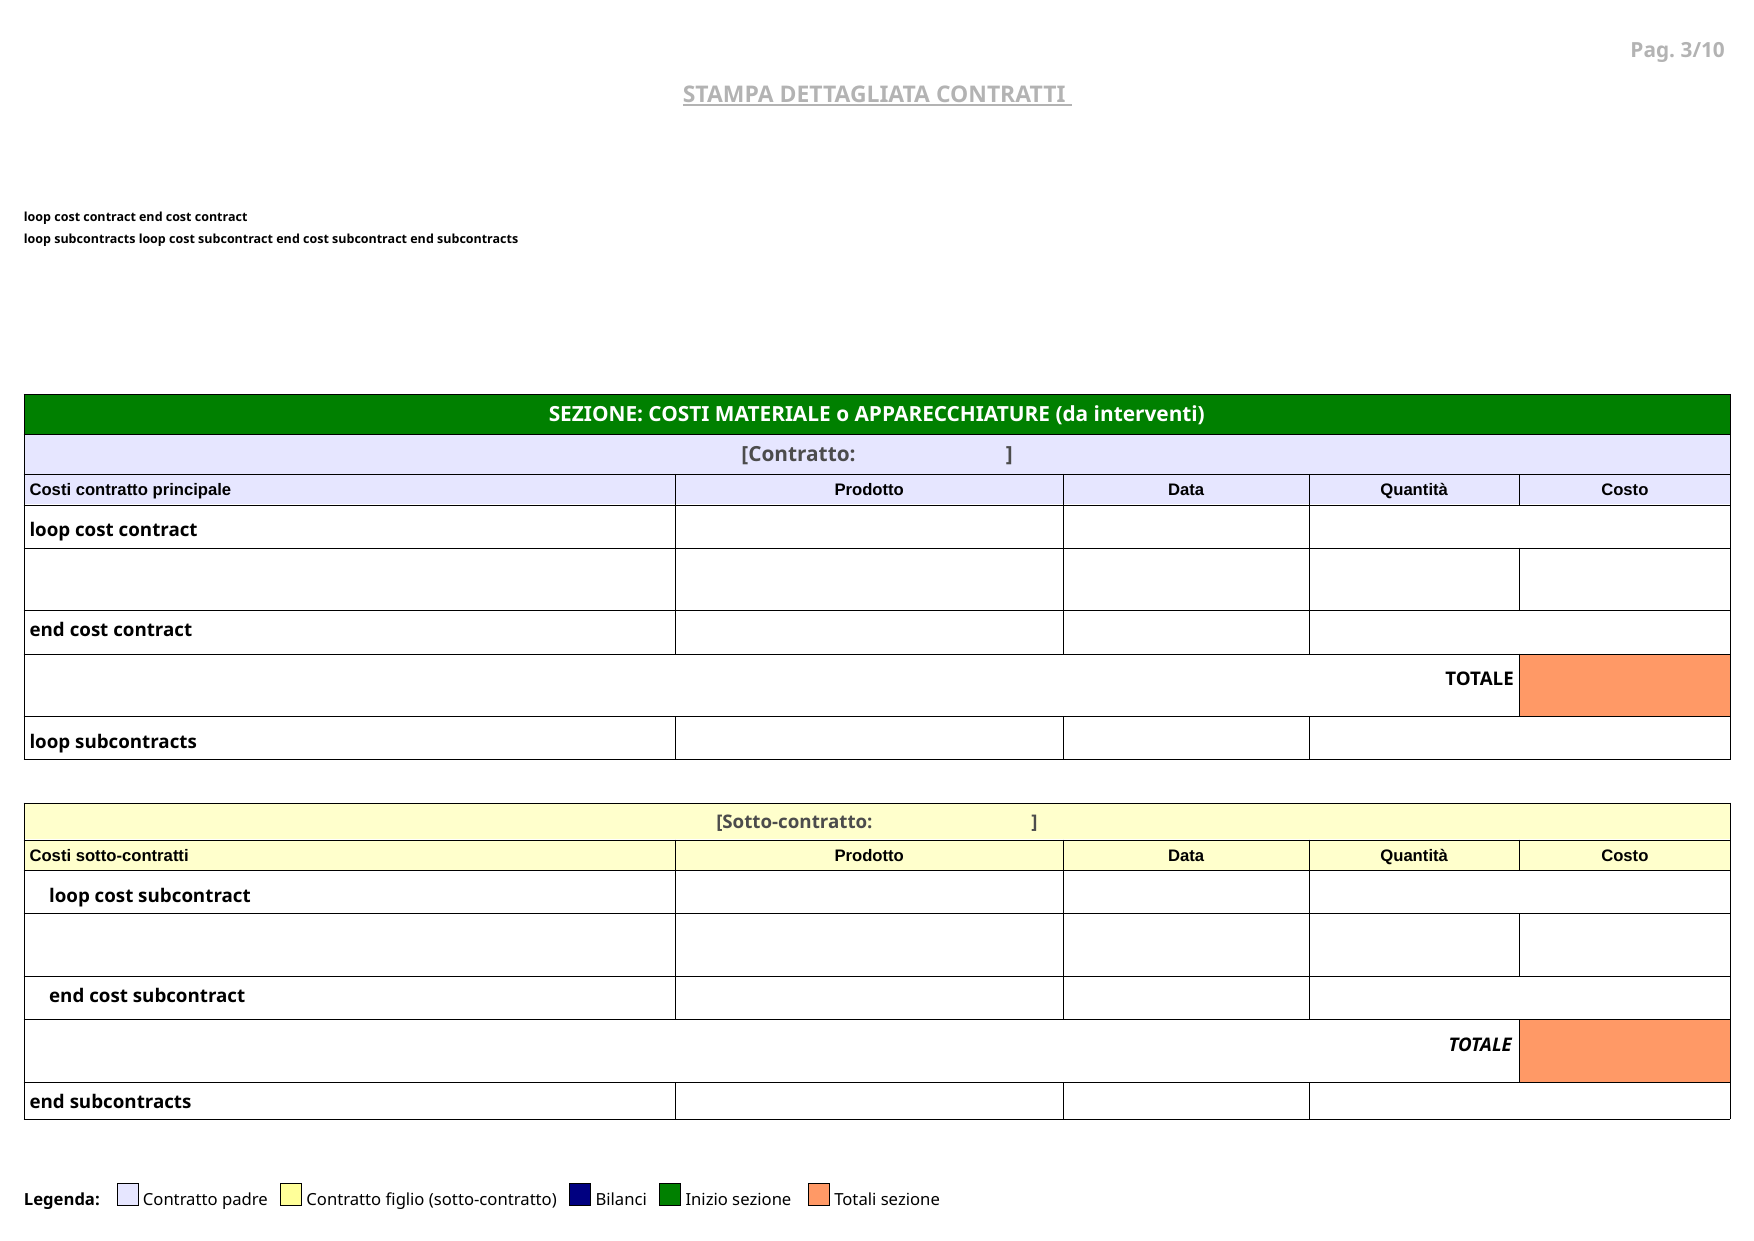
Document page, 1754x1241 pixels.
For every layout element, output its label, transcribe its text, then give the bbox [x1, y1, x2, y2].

text </if> [24, 139, 1730, 167]
table_cell Prodotto [676, 841, 1063, 870]
table_cell [676, 611, 1063, 653]
table_cell [1310, 977, 1730, 1019]
table_cell [676, 1083, 1063, 1119]
table_cell [1064, 977, 1309, 1019]
table_cell [676, 506, 1063, 547]
table_cell loop cost contract [25, 506, 675, 547]
table_cell end cost contract [25, 611, 675, 653]
table_cell <subcost.name> [25, 914, 675, 976]
table_cell loop cost subcontract [25, 871, 675, 913]
table_cell Quantità [1310, 475, 1519, 504]
table_cell loop subcontracts [25, 717, 675, 759]
table_cell [676, 717, 1063, 759]
table_cell TOTALE [25, 1020, 1519, 1082]
table_cell [Contratto: <contract.name>] [25, 435, 1730, 474]
table_cell end cost subcontract [25, 977, 675, 1019]
table_cell [676, 871, 1063, 913]
table_cell Costo [1520, 475, 1730, 504]
table_cell [24, 760, 1730, 802]
table_cell [1310, 611, 1730, 653]
table_cell <formatLang(get_totals('cost'))> [1520, 655, 1730, 716]
table_cell Data [1064, 841, 1309, 870]
table_cell <formatLang(subcost.amount)> [1520, 914, 1730, 976]
table_cell <format_data_italian(cost.date)> [1064, 549, 1309, 610]
table_cell Costo [1520, 841, 1730, 870]
table_cell Costi contratto principale [25, 475, 675, 504]
table_cell <cost.product_id.name if cost.product_id else "???"> [676, 549, 1063, 610]
table_cell [1310, 1083, 1730, 1119]
table_cell <formatLang(subcost.unit_amount)> [1310, 914, 1519, 976]
table_cell [1064, 717, 1309, 759]
table_cell Quantità [1310, 841, 1519, 870]
table_cell [1310, 506, 1730, 547]
table_cell [1310, 717, 1730, 759]
table_cell [1310, 871, 1730, 913]
text <if test="test_part('cost', data)"> [24, 288, 1730, 316]
text </if> [24, 254, 1730, 282]
table_cell [1064, 506, 1309, 547]
table_cell Costi sotto-contratti [25, 841, 675, 870]
text <if test="not test_part('cost', data)"> [24, 173, 1730, 202]
table_cell <format_data_italian(subcost.date)> [1064, 914, 1309, 976]
table_cell [Sotto-contratto: <subcontract.name>] [25, 804, 1730, 839]
table_header [24, 351, 1730, 394]
table_cell <subcost.product_id.name if subcost.product_id else "???"> [676, 914, 1063, 976]
table_cell TOTALE [25, 655, 1519, 716]
table_cell <formatLang(get_totals('cost'))> [1520, 1020, 1730, 1082]
table_cell <cost.name> [25, 549, 675, 610]
table_cell [676, 977, 1063, 1019]
table_cell end subcontracts [25, 1083, 675, 1119]
table_cell SEZIONE: COSTI MATERIALE o APPARECCHIATURE (da interventi) [25, 395, 1730, 434]
table_cell <formatLang(cost.unit_amount)> [1310, 549, 1519, 610]
table_cell <formatLang(cost.amount)> [1520, 549, 1730, 610]
table_cell Data [1064, 475, 1309, 504]
text loop subcontracts loop cost subcontract end cost subcontract end subcontracts [24, 231, 1730, 248]
table_cell [1064, 1083, 1309, 1119]
table_cell Prodotto [676, 475, 1063, 504]
table_cell [1064, 871, 1309, 913]
text loop cost contract end cost contract [24, 208, 1730, 225]
table_cell [1064, 611, 1309, 653]
